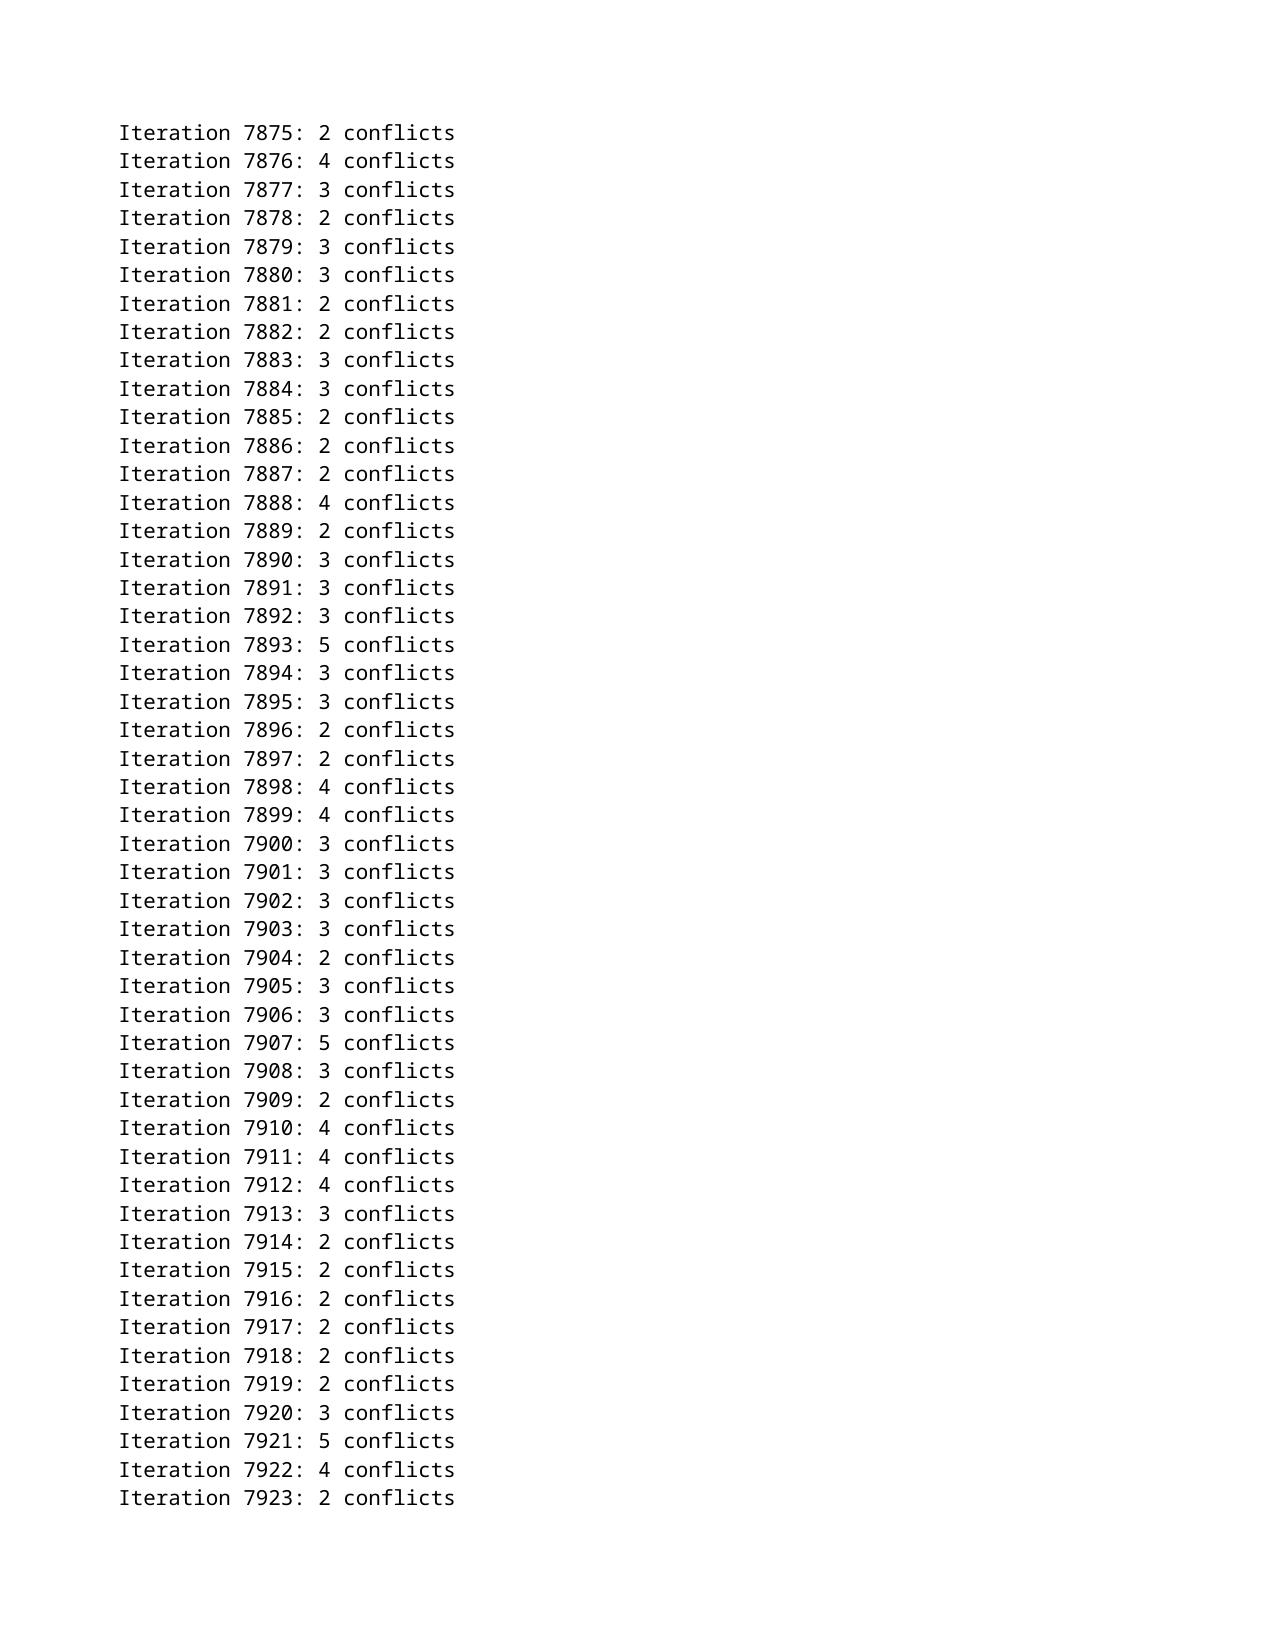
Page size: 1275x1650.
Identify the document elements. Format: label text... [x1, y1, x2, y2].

text Iteration 7898: 4 conflicts [118, 772, 1157, 801]
text Iteration 7875: 2 conflicts [118, 118, 1157, 147]
text Iteration 7880: 3 conflicts [118, 260, 1157, 289]
text Iteration 7900: 3 conflicts [118, 829, 1157, 857]
text Iteration 7899: 4 conflicts [118, 801, 1157, 829]
text Iteration 7887: 2 conflicts [118, 459, 1157, 488]
text Iteration 7885: 2 conflicts [118, 402, 1157, 431]
text Iteration 7897: 2 conflicts [118, 744, 1157, 772]
text Iteration 7917: 2 conflicts [118, 1312, 1157, 1341]
text Iteration 7906: 3 conflicts [118, 1000, 1157, 1028]
text Iteration 7882: 2 conflicts [118, 317, 1157, 346]
text Iteration 7903: 3 conflicts [118, 914, 1157, 943]
text Iteration 7895: 3 conflicts [118, 687, 1157, 715]
text Iteration 7884: 3 conflicts [118, 374, 1157, 402]
text Iteration 7879: 3 conflicts [118, 232, 1157, 260]
text Iteration 7912: 4 conflicts [118, 1170, 1157, 1199]
text Iteration 7910: 4 conflicts [118, 1113, 1157, 1142]
text Iteration 7892: 3 conflicts [118, 602, 1157, 630]
text Iteration 7891: 3 conflicts [118, 573, 1157, 602]
text Iteration 7896: 2 conflicts [118, 715, 1157, 744]
text Iteration 7920: 3 conflicts [118, 1398, 1157, 1426]
text Iteration 7923: 2 conflicts [118, 1483, 1157, 1512]
text Iteration 7886: 2 conflicts [118, 431, 1157, 459]
text Iteration 7894: 3 conflicts [118, 658, 1157, 687]
text Iteration 7908: 3 conflicts [118, 1057, 1157, 1085]
text Iteration 7902: 3 conflicts [118, 886, 1157, 914]
text Iteration 7877: 3 conflicts [118, 175, 1157, 203]
text Iteration 7919: 2 conflicts [118, 1369, 1157, 1398]
text Iteration 7921: 5 conflicts [118, 1426, 1157, 1455]
text Iteration 7901: 3 conflicts [118, 857, 1157, 886]
text Iteration 7876: 4 conflicts [118, 147, 1157, 175]
text Iteration 7907: 5 conflicts [118, 1028, 1157, 1057]
text Iteration 7893: 5 conflicts [118, 630, 1157, 658]
text Iteration 7878: 2 conflicts [118, 203, 1157, 232]
text Iteration 7881: 2 conflicts [118, 289, 1157, 317]
text Iteration 7883: 3 conflicts [118, 346, 1157, 374]
text Iteration 7915: 2 conflicts [118, 1256, 1157, 1284]
text Iteration 7914: 2 conflicts [118, 1227, 1157, 1256]
text Iteration 7890: 3 conflicts [118, 545, 1157, 573]
text Iteration 7916: 2 conflicts [118, 1284, 1157, 1312]
text Iteration 7913: 3 conflicts [118, 1199, 1157, 1227]
text Iteration 7918: 2 conflicts [118, 1341, 1157, 1369]
text Iteration 7905: 3 conflicts [118, 971, 1157, 1000]
text Iteration 7922: 4 conflicts [118, 1455, 1157, 1483]
text Iteration 7909: 2 conflicts [118, 1085, 1157, 1113]
text Iteration 7911: 4 conflicts [118, 1142, 1157, 1170]
text Iteration 7888: 4 conflicts [118, 488, 1157, 516]
text Iteration 7889: 2 conflicts [118, 516, 1157, 545]
text Iteration 7904: 2 conflicts [118, 943, 1157, 971]
